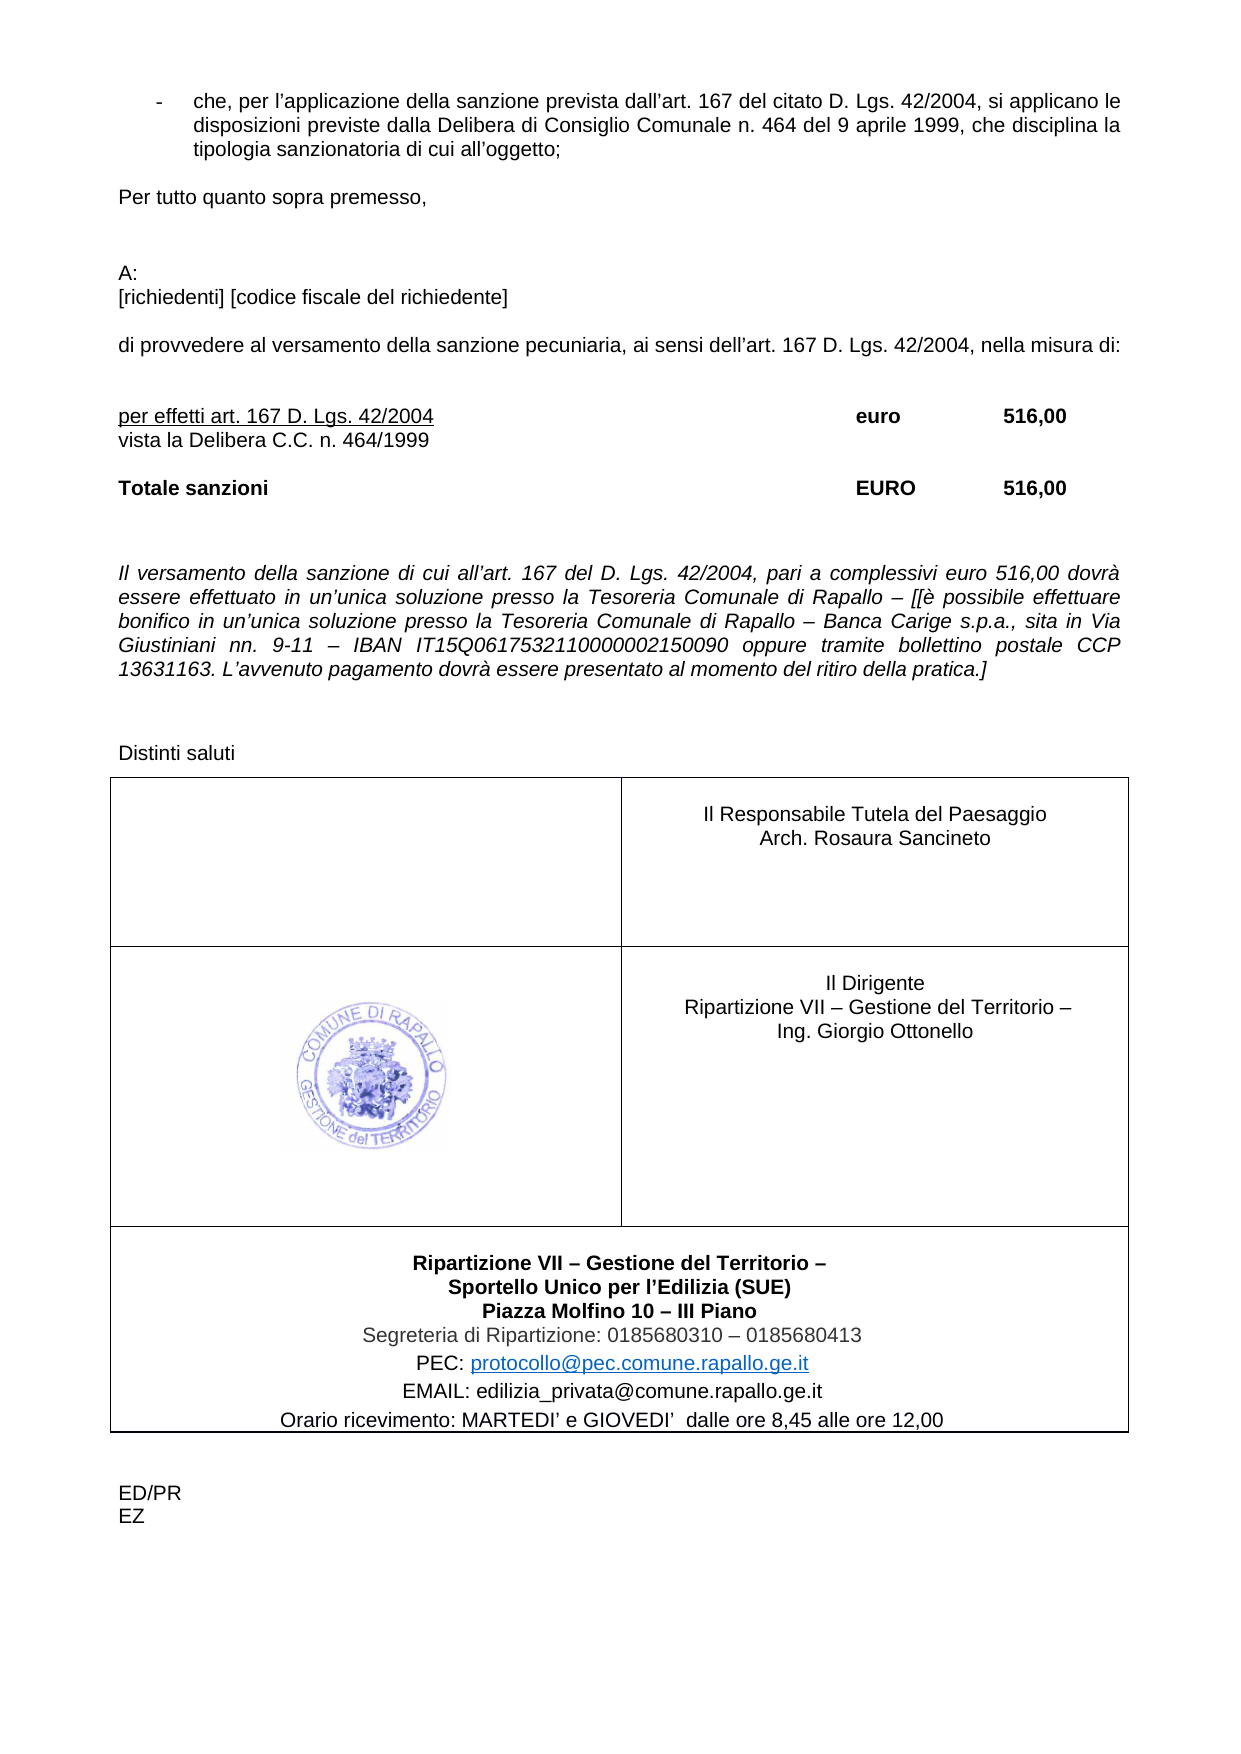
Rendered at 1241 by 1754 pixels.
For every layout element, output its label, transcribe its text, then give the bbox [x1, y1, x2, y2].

text vista la Delibera C.C. n. 464/1999 [118, 428, 1122, 452]
subtitle I N G I U N G E [0, 237, 1122, 261]
text per effetti art. 167 D. Lgs. 42/2004 euro 516,00 [118, 404, 1122, 428]
text [richiedenti] [codice fiscale del richiedente] [118, 284, 1122, 308]
list che, per l’applicazione della sanzione prevista dall’art. 167 del citato D. Lgs. 42/2004, si applicano le disposizioni previste dalla Delibera di Consiglio Comunale n. 464 del 9 aprile 1999, che disciplina la tipologia sanzionatoria di cui all’oggetto; [156, 88, 1122, 161]
text Distinti saluti [118, 741, 1122, 765]
table_cell Il Dirigente Ripartizione VII – Gestione del Territorio – Ing. Giorgio Ottonello [622, 947, 1128, 1226]
table_header Il Responsabile Tutela del Paesaggio Arch. Rosaura Sancineto [622, 778, 1128, 946]
text A: [118, 261, 1122, 284]
text EZ [118, 1504, 1122, 1528]
table_cell [111, 947, 621, 1226]
text di provvedere al versamento della sanzione pecuniaria, ai sensi dell’art. 167 D. Lgs. 42/2004, nella misura di: [118, 332, 1122, 356]
text ED/PR [118, 1480, 1122, 1504]
table_header [111, 778, 621, 946]
text Il versamento della sanzione di cui all’art. 167 del D. Lgs. 42/2004, pari a complessivi euro 516,00 dovrà essere effettuato in un’unica soluzione presso la Tesoreria Comunale di Rapallo – [[è possibile effettuare bonifico in un’unica soluzione presso la Tesoreria Comunale di Rapallo – Banca Carige s.p.a., sita in Via Giustiniani nn. 9-11 – IBAN IT15Q0617532110000002150090 oppure tramite bollettino postale CCP 13631163. L’avvenuto pagamento dovrà essere presentato al momento del ritiro della pratica.] [118, 561, 1122, 680]
text Per tutto quanto sopra premesso, [118, 184, 1122, 208]
table_cell Ripartizione VII – Gestione del Territorio – Sportello Unico per l’Edilizia (SUE) Piazza Molfino 10 – III Piano Segreteria di Ripartizione: 0185680310 – 0185680413 PEC: protocollo@pec.comune.rapallo.ge.it EMAIL: edilizia_privata@comune.rapallo.ge.it Orario ricevimento: MARTEDI’ e GIOVEDI’ dalle ore 8,45 alle ore 12,00 [111, 1227, 1128, 1431]
text Totale sanzioni EURO 516,00 [118, 476, 1122, 500]
